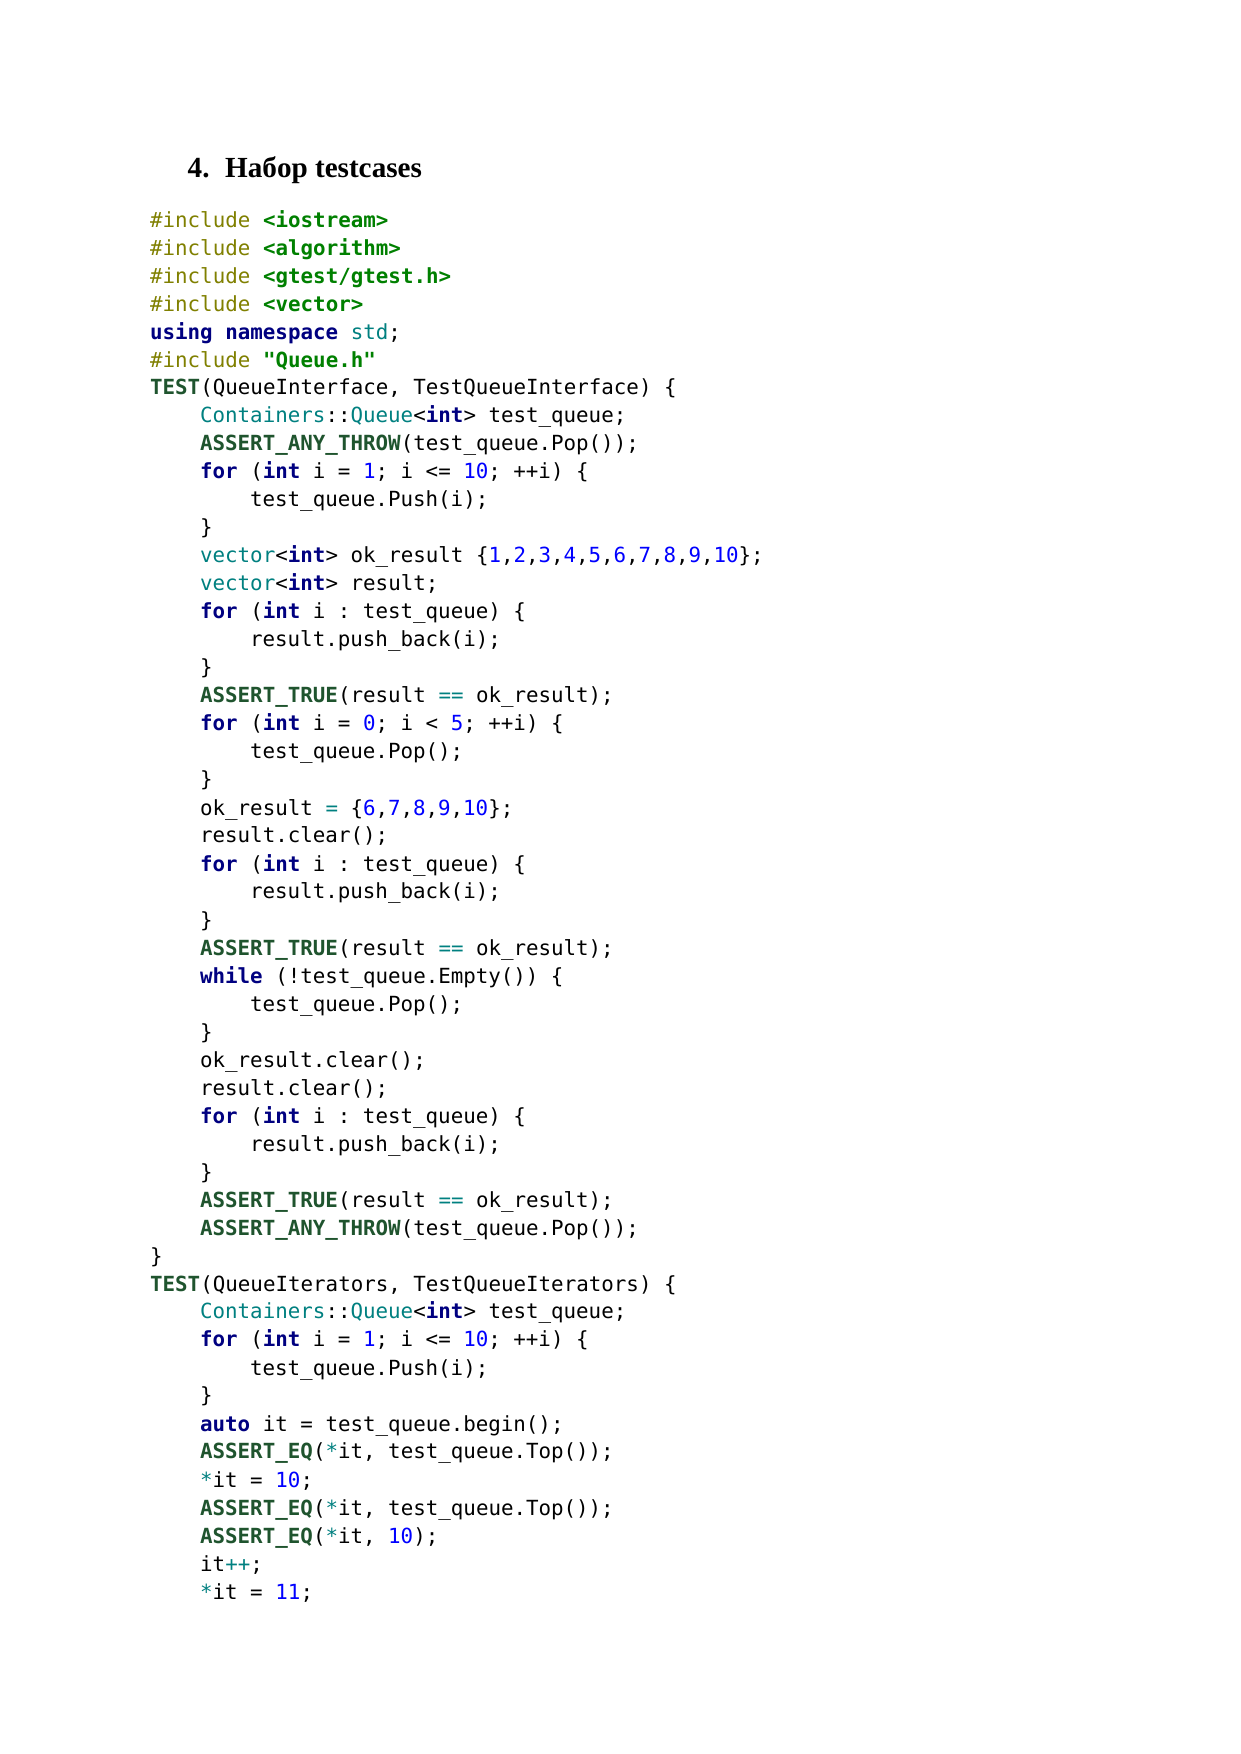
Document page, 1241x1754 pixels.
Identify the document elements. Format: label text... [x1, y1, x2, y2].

text #include <iostream> [150, 208, 1090, 233]
text result.push_back(i); [150, 879, 1090, 904]
text for (int i : test_queue) { [150, 599, 1090, 624]
text ASSERT_ANY_THROW(test_queue.Pop()); [150, 1216, 1090, 1240]
text } [150, 655, 1090, 680]
text Containers::Queue<int> test_queue; [150, 403, 1090, 427]
text auto it = test_queue.begin(); [150, 1412, 1090, 1436]
text *it = 10; [150, 1468, 1090, 1492]
text using namespace std; [150, 320, 1090, 344]
text result.clear(); [150, 1076, 1090, 1100]
text #include <gtest/gtest.h> [150, 264, 1090, 288]
text } [150, 1020, 1090, 1044]
text test_queue.Pop(); [150, 992, 1090, 1016]
text test_queue.Pop(); [150, 739, 1090, 764]
text Containers::Queue<int> test_queue; [150, 1299, 1090, 1324]
text ASSERT_TRUE(result == ok_result); [150, 1188, 1090, 1212]
text for (int i : test_queue) { [150, 1104, 1090, 1128]
text test_queue.Push(i); [150, 487, 1090, 512]
text it++; [150, 1552, 1090, 1576]
text ASSERT_ANY_THROW(test_queue.Pop()); [150, 431, 1090, 456]
text ok_result = {6,7,8,9,10}; [150, 796, 1090, 820]
text vector<int> result; [150, 571, 1090, 596]
text *it = 11; [150, 1580, 1090, 1604]
list Набор testcases [187, 150, 1090, 183]
text ASSERT_EQ(*it, test_queue.Top()); [150, 1496, 1090, 1520]
text #include <vector> [150, 292, 1090, 316]
text TEST(QueueIterators, TestQueueIterators) { [150, 1272, 1090, 1296]
text test_queue.Push(i); [150, 1356, 1090, 1380]
text ASSERT_EQ(*it, 10); [150, 1524, 1090, 1548]
text } [150, 908, 1090, 932]
text } [150, 1160, 1090, 1184]
text while (!test_queue.Empty()) { [150, 964, 1090, 988]
text result.push_back(i); [150, 1132, 1090, 1156]
text vector<int> ok_result {1,2,3,4,5,6,7,8,9,10}; [150, 543, 1090, 568]
text } [150, 767, 1090, 792]
text for (int i : test_queue) { [150, 852, 1090, 876]
text TEST(QueueInterface, TestQueueInterface) { [150, 375, 1090, 400]
text ASSERT_TRUE(result == ok_result); [150, 683, 1090, 708]
text for (int i = 0; i < 5; ++i) { [150, 711, 1090, 736]
text #include "Queue.h" [150, 348, 1090, 372]
text ok_result.clear(); [150, 1048, 1090, 1072]
text result.clear(); [150, 823, 1090, 848]
text ASSERT_TRUE(result == ok_result); [150, 936, 1090, 960]
text } [150, 1244, 1090, 1268]
text ASSERT_EQ(*it, test_queue.Top()); [150, 1439, 1090, 1464]
text for (int i = 1; i <= 10; ++i) { [150, 459, 1090, 483]
text #include <algorithm> [150, 236, 1090, 261]
text for (int i = 1; i <= 10; ++i) { [150, 1327, 1090, 1352]
text } [150, 515, 1090, 539]
text result.push_back(i); [150, 627, 1090, 652]
text } [150, 1383, 1090, 1408]
